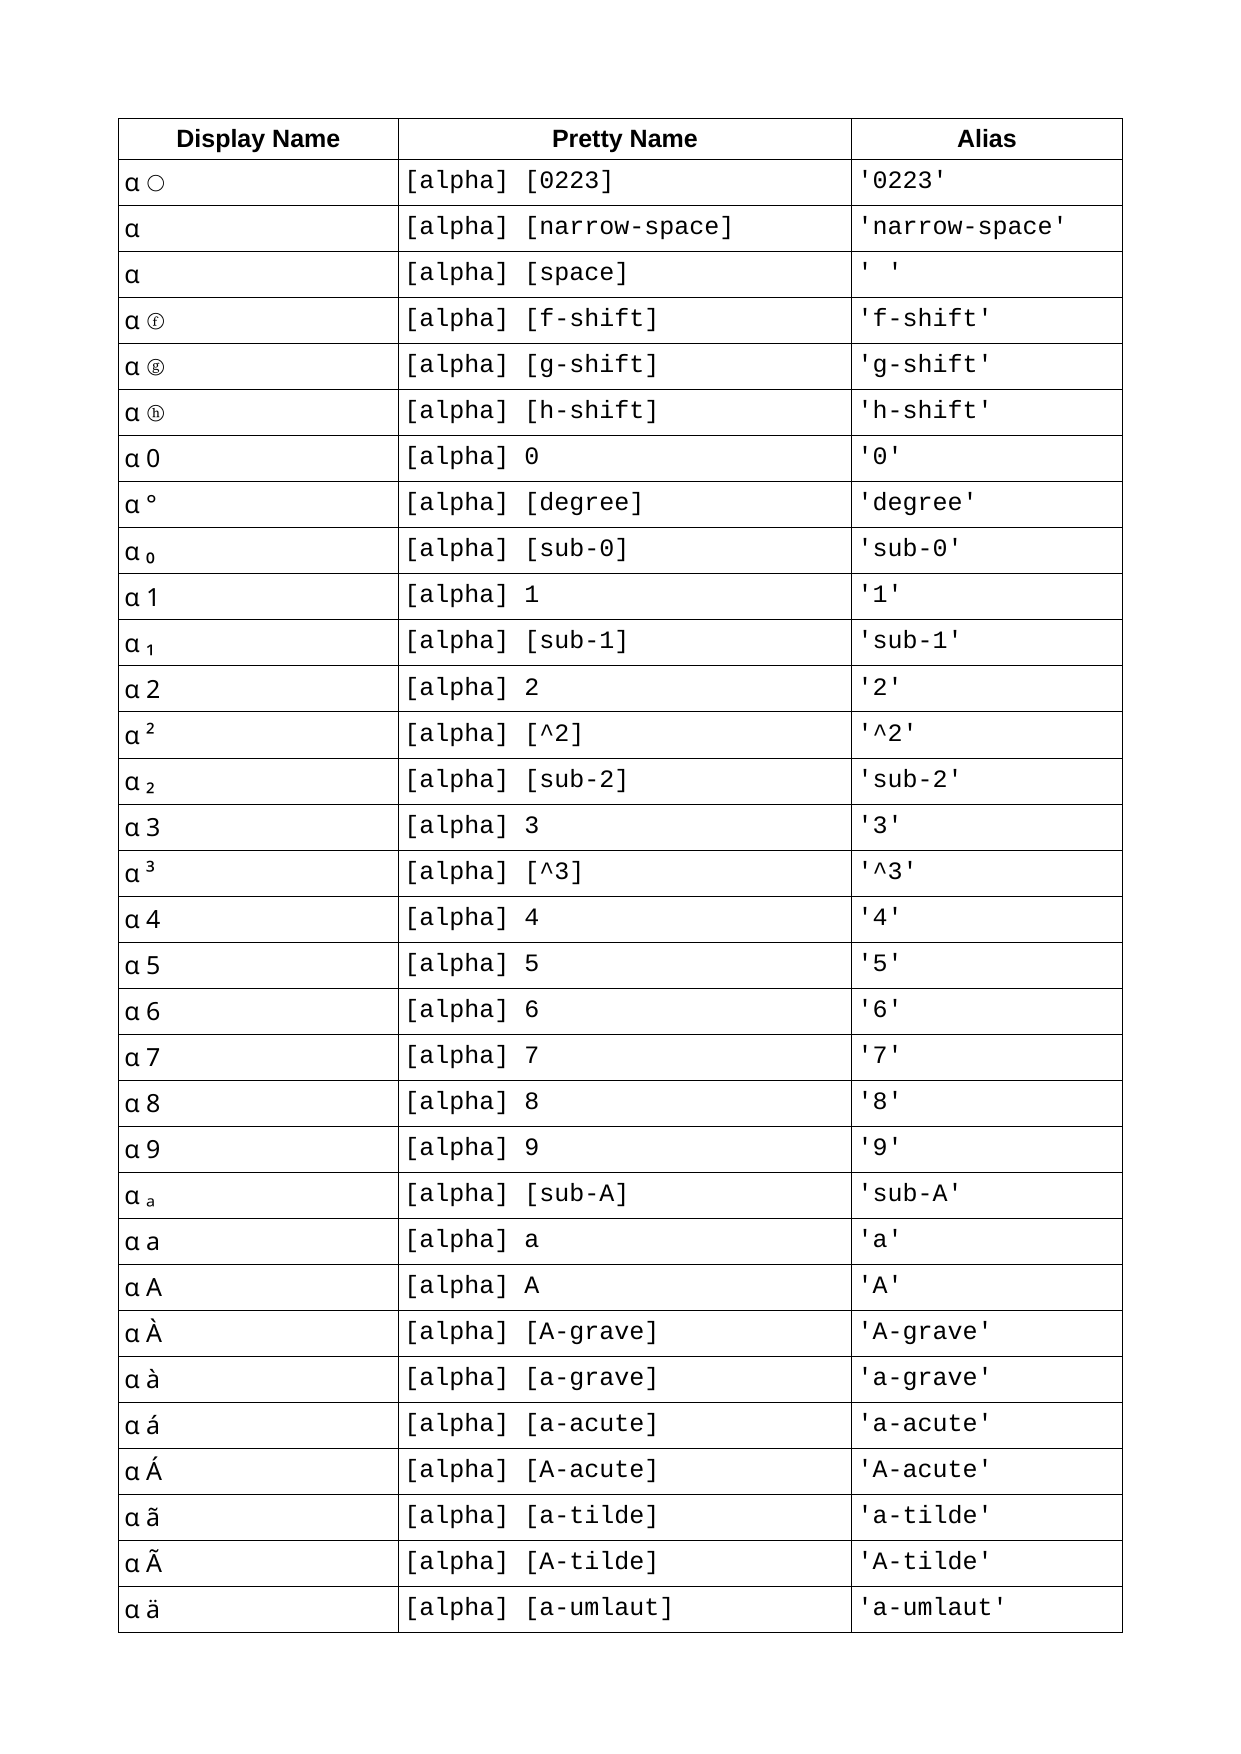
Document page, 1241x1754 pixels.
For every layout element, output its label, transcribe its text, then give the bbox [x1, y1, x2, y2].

table_cell 'a' [852, 1219, 1122, 1264]
table_cell [alpha] A [399, 1265, 851, 1310]
table_cell '^2' [852, 712, 1122, 757]
table_cell α ₁ [119, 620, 398, 665]
table_cell 'A' [852, 1265, 1122, 1310]
table_cell '9' [852, 1127, 1122, 1172]
table_cell [alpha] 7 [399, 1035, 851, 1080]
table_cell α ² [119, 712, 398, 757]
table_cell 'A-tilde' [852, 1541, 1122, 1586]
table_cell [alpha] 2 [399, 666, 851, 711]
table_cell 'f-shift' [852, 298, 1122, 343]
table_cell [alpha] 9 [399, 1127, 851, 1172]
table_cell [alpha] [degree] [399, 482, 851, 527]
table_cell α 0 [119, 436, 398, 481]
table_cell α ⓕ [119, 298, 398, 343]
table_cell 'sub-A' [852, 1173, 1122, 1218]
table_cell [alpha] [a-grave] [399, 1357, 851, 1402]
table_cell '1' [852, 574, 1122, 619]
table_cell 'narrow-space' [852, 206, 1122, 251]
table_cell 'sub-0' [852, 528, 1122, 573]
table_cell [alpha] 6 [399, 989, 851, 1034]
table_cell [alpha] [sub-1] [399, 620, 851, 665]
table_cell [alpha] [sub-0] [399, 528, 851, 573]
table_cell α Ã [119, 1541, 398, 1586]
table_cell [alpha] [h-shift] [399, 390, 851, 435]
table_cell [alpha] [A-tilde] [399, 1541, 851, 1586]
table_cell α Á [119, 1449, 398, 1494]
table_cell 'a-acute' [852, 1403, 1122, 1448]
table_cell α 3 [119, 805, 398, 849]
table_cell α ⓖ [119, 344, 398, 389]
table_cell [alpha] [^2] [399, 712, 851, 757]
table_cell α [119, 206, 398, 251]
table_cell [alpha] [a-acute] [399, 1403, 851, 1448]
table_cell [alpha] [^3] [399, 851, 851, 896]
table_cell 'a-grave' [852, 1357, 1122, 1402]
table_cell α [119, 252, 398, 297]
table_header Display Name [119, 119, 398, 159]
table_cell 'A-grave' [852, 1311, 1122, 1356]
table_header Alias [852, 119, 1122, 159]
table_cell 'sub-2' [852, 759, 1122, 803]
table_cell α ₂ [119, 759, 398, 803]
table_cell '0' [852, 436, 1122, 481]
table_cell α 8 [119, 1081, 398, 1126]
table_cell [alpha] 1 [399, 574, 851, 619]
table_cell [alpha] [a-tilde] [399, 1495, 851, 1540]
table_cell α ₀ [119, 528, 398, 573]
table_header Pretty Name [399, 119, 851, 159]
table_cell α  [119, 160, 398, 205]
table_cell α ³ [119, 851, 398, 896]
table_cell [alpha] 0 [399, 436, 851, 481]
table_cell α ° [119, 482, 398, 527]
table_cell [alpha] [g-shift] [399, 344, 851, 389]
table_cell [alpha] [A-grave] [399, 1311, 851, 1356]
table_cell α a [119, 1219, 398, 1264]
table_cell α ⓗ [119, 390, 398, 435]
table_cell [alpha] [sub-A] [399, 1173, 851, 1218]
table_cell [alpha] 4 [399, 897, 851, 942]
table_cell [alpha] [space] [399, 252, 851, 297]
table_cell α ä [119, 1587, 398, 1632]
table_cell '^3' [852, 851, 1122, 896]
table_cell α 5 [119, 943, 398, 988]
table_cell α A [119, 1265, 398, 1310]
table_cell [alpha] [0223] [399, 160, 851, 205]
table_cell [alpha] a [399, 1219, 851, 1264]
table_cell '8' [852, 1081, 1122, 1126]
table_cell '7' [852, 1035, 1122, 1080]
table_cell [alpha] 3 [399, 805, 851, 849]
table_cell '5' [852, 943, 1122, 988]
table_cell 'g-shift' [852, 344, 1122, 389]
table_cell '3' [852, 805, 1122, 849]
table_cell 'a-umlaut' [852, 1587, 1122, 1632]
table_cell α 1 [119, 574, 398, 619]
table_cell α 6 [119, 989, 398, 1034]
table_cell '6' [852, 989, 1122, 1034]
table_cell '2' [852, 666, 1122, 711]
table_cell α à [119, 1357, 398, 1402]
table_cell 'degree' [852, 482, 1122, 527]
table_cell [alpha] [a-umlaut] [399, 1587, 851, 1632]
table_cell α 9 [119, 1127, 398, 1172]
table_cell α ã [119, 1495, 398, 1540]
table_cell [alpha] 5 [399, 943, 851, 988]
table_cell α ₐ [119, 1173, 398, 1218]
table_cell '4' [852, 897, 1122, 942]
table_cell α À [119, 1311, 398, 1356]
table_cell [alpha] [narrow-space] [399, 206, 851, 251]
table_cell 'a-tilde' [852, 1495, 1122, 1540]
table_cell 'sub-1' [852, 620, 1122, 665]
table_cell α 7 [119, 1035, 398, 1080]
table_cell [alpha] 8 [399, 1081, 851, 1126]
table_cell α 2 [119, 666, 398, 711]
table_cell α á [119, 1403, 398, 1448]
table_cell 'h-shift' [852, 390, 1122, 435]
table_cell [alpha] [f-shift] [399, 298, 851, 343]
table_cell 'A-acute' [852, 1449, 1122, 1494]
table_cell [alpha] [sub-2] [399, 759, 851, 803]
table_cell ' ' [852, 252, 1122, 297]
table_cell [alpha] [A-acute] [399, 1449, 851, 1494]
table_cell '0223' [852, 160, 1122, 205]
table_cell α 4 [119, 897, 398, 942]
